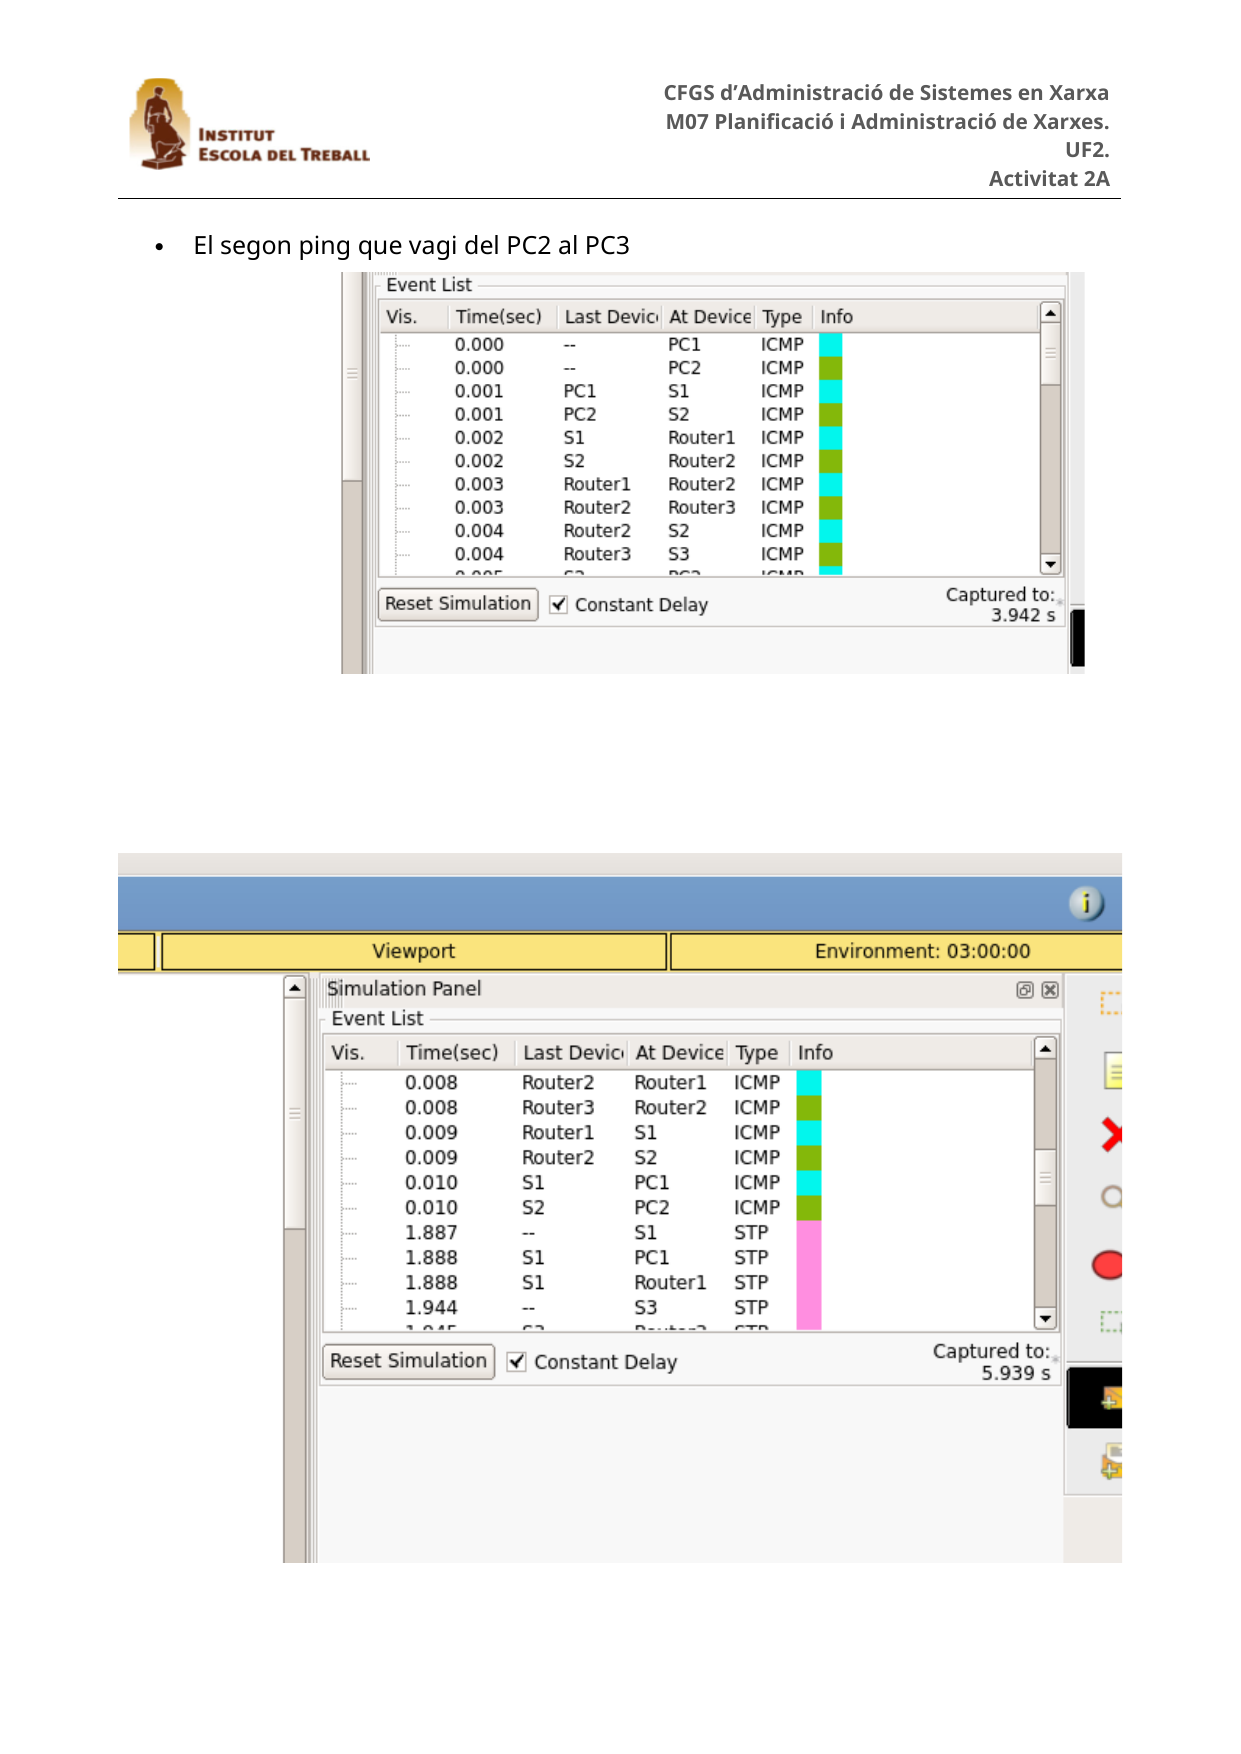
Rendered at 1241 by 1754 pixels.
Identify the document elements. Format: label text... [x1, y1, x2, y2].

picture [118, 272, 1085, 674]
list El segon ping que vagi del PC2 al PC3 [156, 227, 1122, 262]
picture [118, 853, 1123, 1563]
picture [129, 78, 370, 170]
